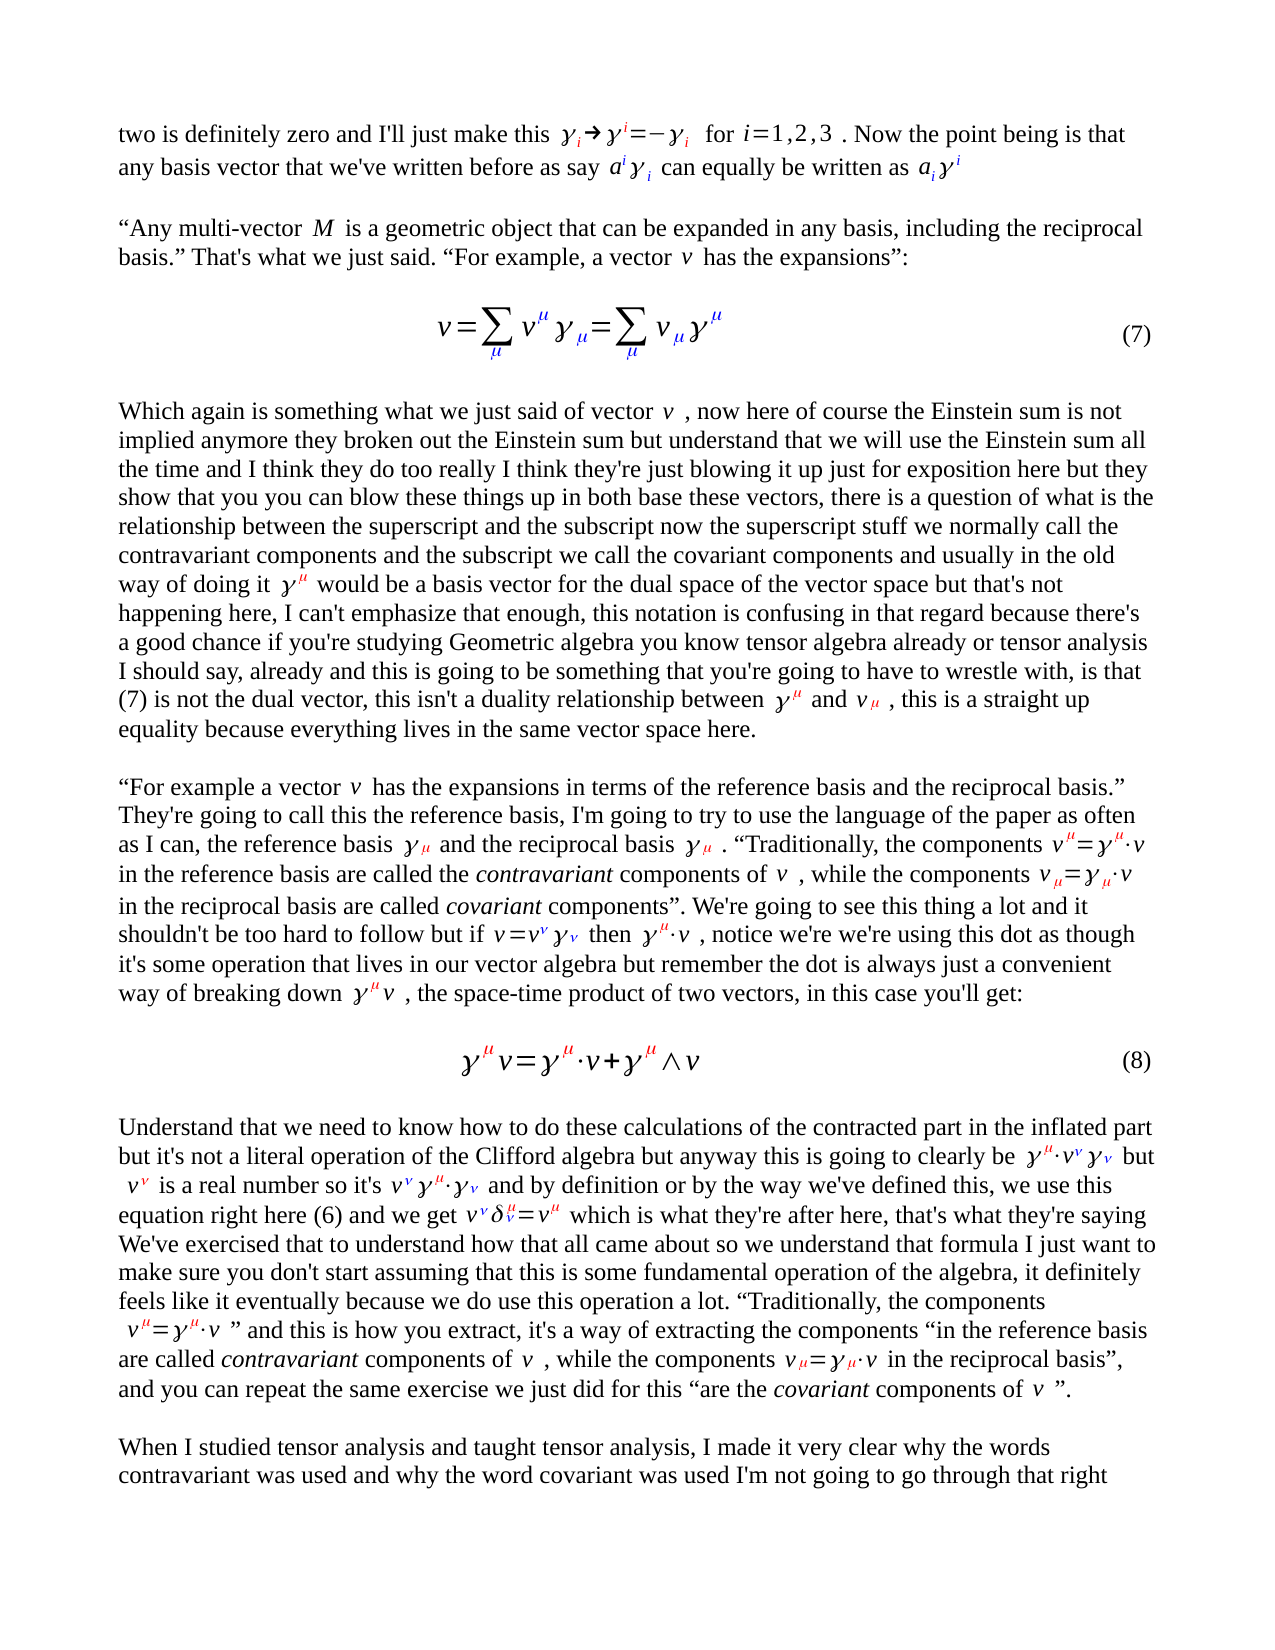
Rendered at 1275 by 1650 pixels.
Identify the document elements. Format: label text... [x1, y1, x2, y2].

text Which again is something what we just said of vector, now here of course the Einstein sum is not implied anymore they broken out the Einstein sum but understand that we will use the Einstein sum all the time and I think they do too really I think they're just blowing it up just for exposition here but they show that you you can blow these things up in both base these vectors, there is a question of what is the [118, 396, 1157, 511]
text Understand that we need to know how to do these calculations of the contracted part in the inflated part but it's not a literal operation of the Clifford algebra but anyway this is going to clearly bebut is a real number so it'sand by definition or by the way we've defined this, we use this equation right here (6) and we getwhich is what they're after here, that's what they're saying We've exercised that to understand how that all came about so we understand that formula I just want to make sure you don't start assuming that this is some fundamental operation of the algebra, it definitely feels like it eventually because we do use this operation a lot. “Traditionally, the components” and this is how you extract, it's a way of extracting the components “in the reference basis are called contravariant components of, while the componentsin the reciprocal basis”, and you can repeat the same exercise we just did for this “are the covariant components of”. [118, 1112, 1157, 1403]
text “Any multi-vectoris a geometric object that can be expanded in any basis, including the reciprocal basis.” That's what we just said. “For example, a vectorhas the expansions”: [118, 213, 1157, 271]
table_header (7) [1041, 299, 1157, 367]
table_header [118, 1036, 1041, 1083]
text “For example a vectorhas the expansions in terms of the reference basis and the reciprocal basis.” They're going to call this the reference basis, I'm going to try to use the language of the paper as often as I can, the reference basisand the reciprocal basis. “Traditionally, the componentsin the reference basis are called the contravariant components of, while the componentsin the reciprocal basis are called covariant components”. We're going to see this thing a lot and it shouldn't be too hard to follow but ifthen, notice we're we're using this dot as though it's some operation that lives in our vector algebra but remember the dot is always just a convenient way of breaking down, the space-time product of two vectors, in this case you'll get: [118, 772, 1157, 1007]
text When I studied tensor analysis and taught tensor analysis, I made it very clear why the words contravariant was used and why the word covariant was used I'm not going to go through that right [118, 1432, 1157, 1489]
table_header [118, 299, 1041, 367]
text contravariant components and the subscript we call the covariant components and usually in the old way of doing itwould be a basis vector for the dual space of the vector space but that's not happening here, I can't emphasize that enough, this notation is confusing in that regard because there's a good chance if you're studying Geometric algebra you know tensor algebra already or tensor analysis I should say, already and this is going to be something that you're going to have to wrestle with, is that (7) is not the dual vector, this isn't a duality relationship betweenand, this is a straight up equality because everything lives in the same vector space here. [118, 540, 1157, 743]
table_header (8) [1041, 1036, 1157, 1083]
text relationship between the superscript and the subscript now the superscript stuff we normally call the [118, 511, 1157, 540]
text ”. In flat space the good news isso clearly each of the basis vectors that we work withthat is its reversion,, you can clearly see thatis obviously in the same direction asor that is not linearly independent ofI guess it's in the opposite direction but it's certainly not linearly independent it's co-aligned which is sufficient to make sure that the wedge product between the two is definitely zero and I'll just make this for. Now the point being is that any basis vector that we've written before as saycan equally be written as [118, 118, 1157, 184]
